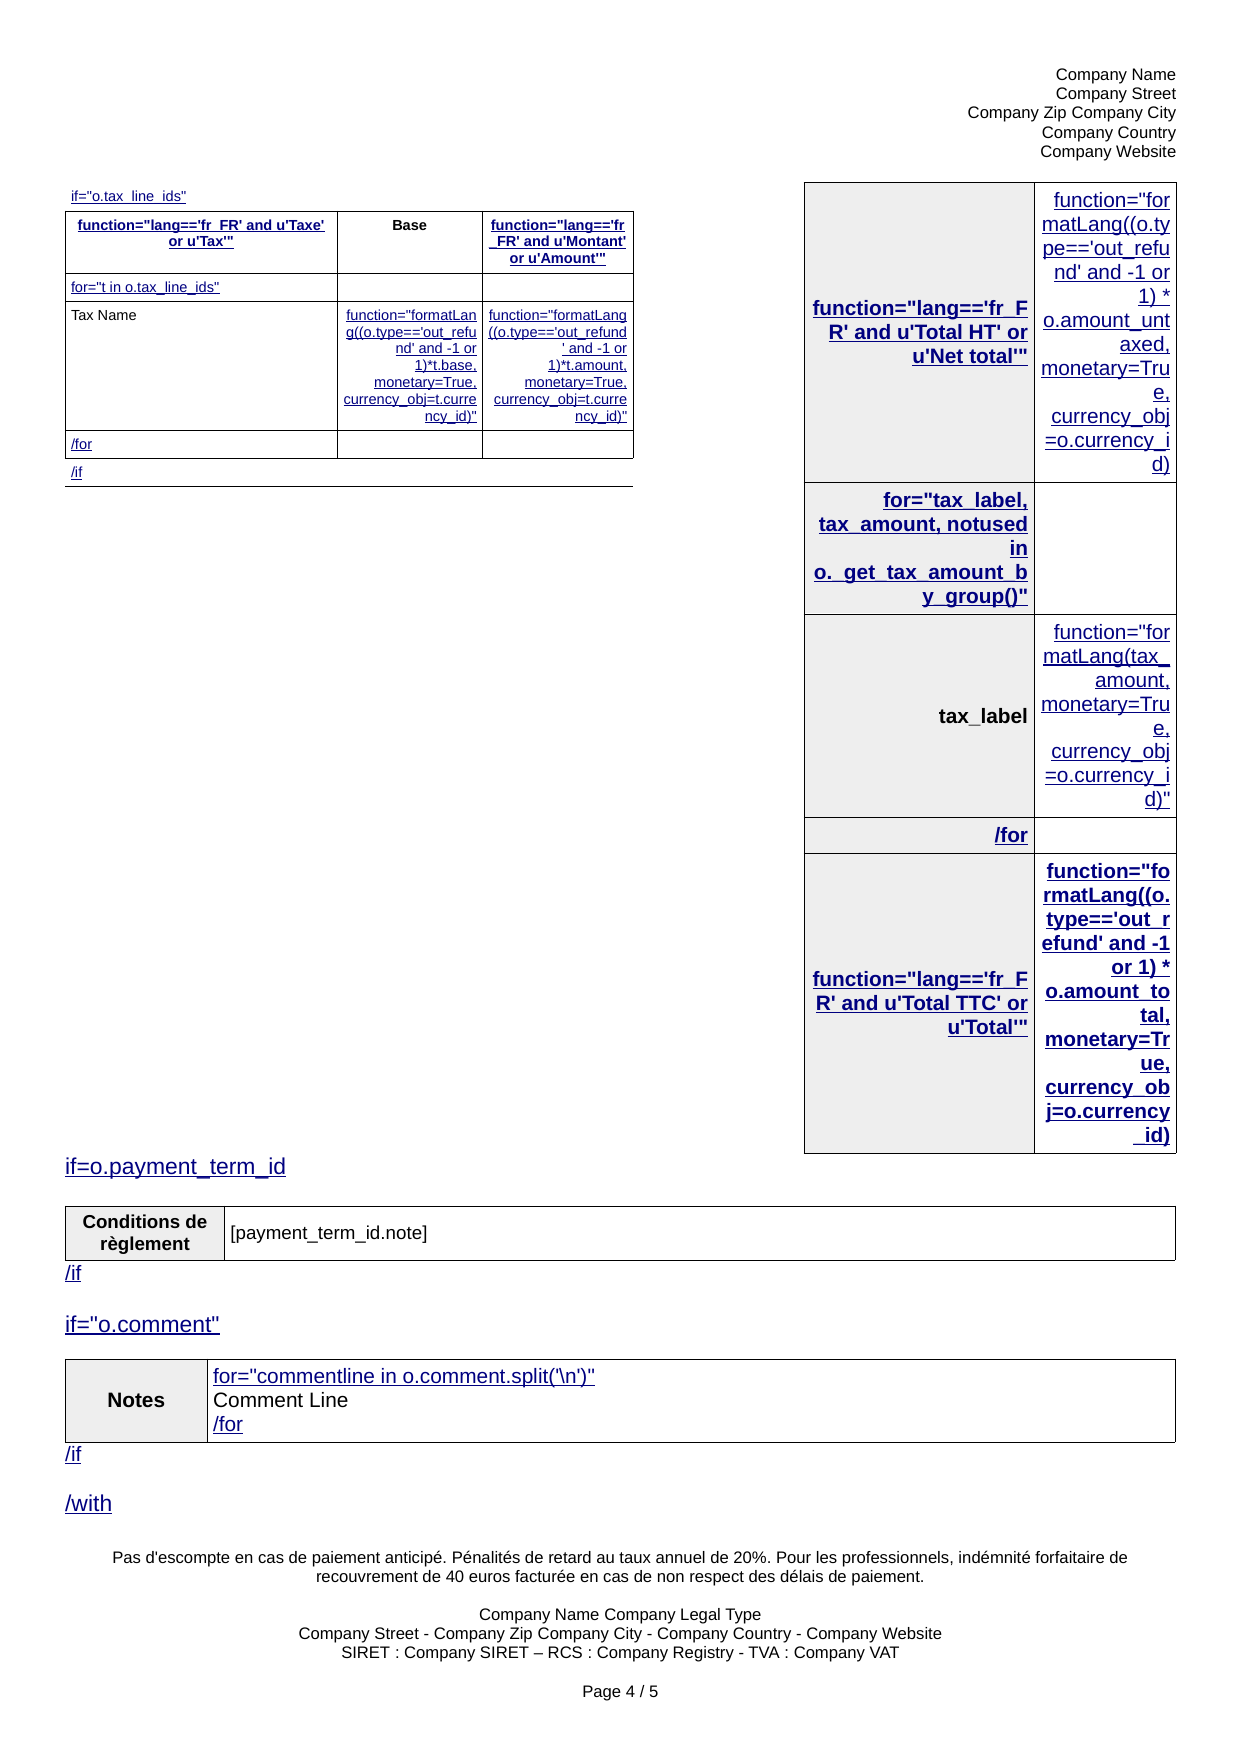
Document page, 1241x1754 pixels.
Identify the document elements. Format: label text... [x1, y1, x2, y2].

table_header function="formatLang((o.type=='out_refund' and -1 or 1) * o.amount_untaxed, monetary=True, currency_obj=o.currency_id) [1035, 183, 1176, 482]
table_cell [337, 459, 482, 486]
table_cell [483, 274, 633, 301]
table_cell function="formatLang((o.type=='out_refund' and -1 or 1) * o.amount_total, monetary=True, currency_obj=o.currency_id) [1035, 854, 1176, 1153]
table_cell [1035, 483, 1176, 613]
table_cell function="lang=='fr_FR' and u'Taxe' or u'Tax'" [66, 212, 337, 272]
table_cell for="tax_label, tax_amount, notused in o._get_tax_amount_by_group()" [805, 483, 1034, 613]
text /if [65, 1443, 1175, 1466]
table_cell for="t in o.tax_line_ids" [66, 274, 337, 301]
table_cell [482, 459, 633, 486]
table_header if="o.tax_line_ids" [65, 182, 337, 211]
table_cell /for [66, 431, 337, 458]
table_header function="lang=='fr_FR' and u'Total HT' or u'Net total'" [805, 183, 1034, 482]
table_cell Tax Name [66, 302, 337, 430]
table_cell function="lang=='fr_FR' and u'Montant' or u'Amount'" [483, 212, 633, 272]
table_cell [338, 274, 482, 301]
table_cell Base [338, 212, 482, 272]
table_header Conditions de règlement [66, 1207, 224, 1260]
table_cell function="formatLang(tax_amount, monetary=True, currency_obj=o.currency_id)" [1035, 615, 1176, 817]
text if=o.payment_term_id [65, 1153, 1175, 1179]
table_header [633, 182, 804, 1153]
table_cell [1035, 818, 1176, 853]
table_cell tax_label [805, 615, 1034, 817]
table_cell /if [65, 459, 337, 486]
table_header [337, 182, 482, 211]
table_header for="commentline in o.comment.split('\n')" Comment Line /for [208, 1360, 1175, 1442]
table_cell [338, 431, 482, 458]
table_header [65, 487, 633, 1153]
table_cell /for [805, 818, 1034, 853]
table_header [payment_term_id.note] [225, 1207, 1175, 1260]
text if="o.comment" [65, 1311, 1175, 1337]
text /with [65, 1490, 1175, 1516]
table_cell [483, 431, 633, 458]
table_header Notes [66, 1360, 207, 1442]
table_cell function="formatLang((o.type=='out_refund' and -1 or 1)*t.amount, monetary=True, currency_obj=t.currency_id)" [483, 302, 633, 430]
table_header [482, 182, 633, 211]
table_cell function="formatLang((o.type=='out_refund' and -1 or 1)*t.base, monetary=True, currency_obj=t.currency_id)" [338, 302, 482, 430]
table_cell function="lang=='fr_FR' and u'Total TTC' or u'Total'" [805, 854, 1034, 1153]
text /if [65, 1261, 1175, 1284]
